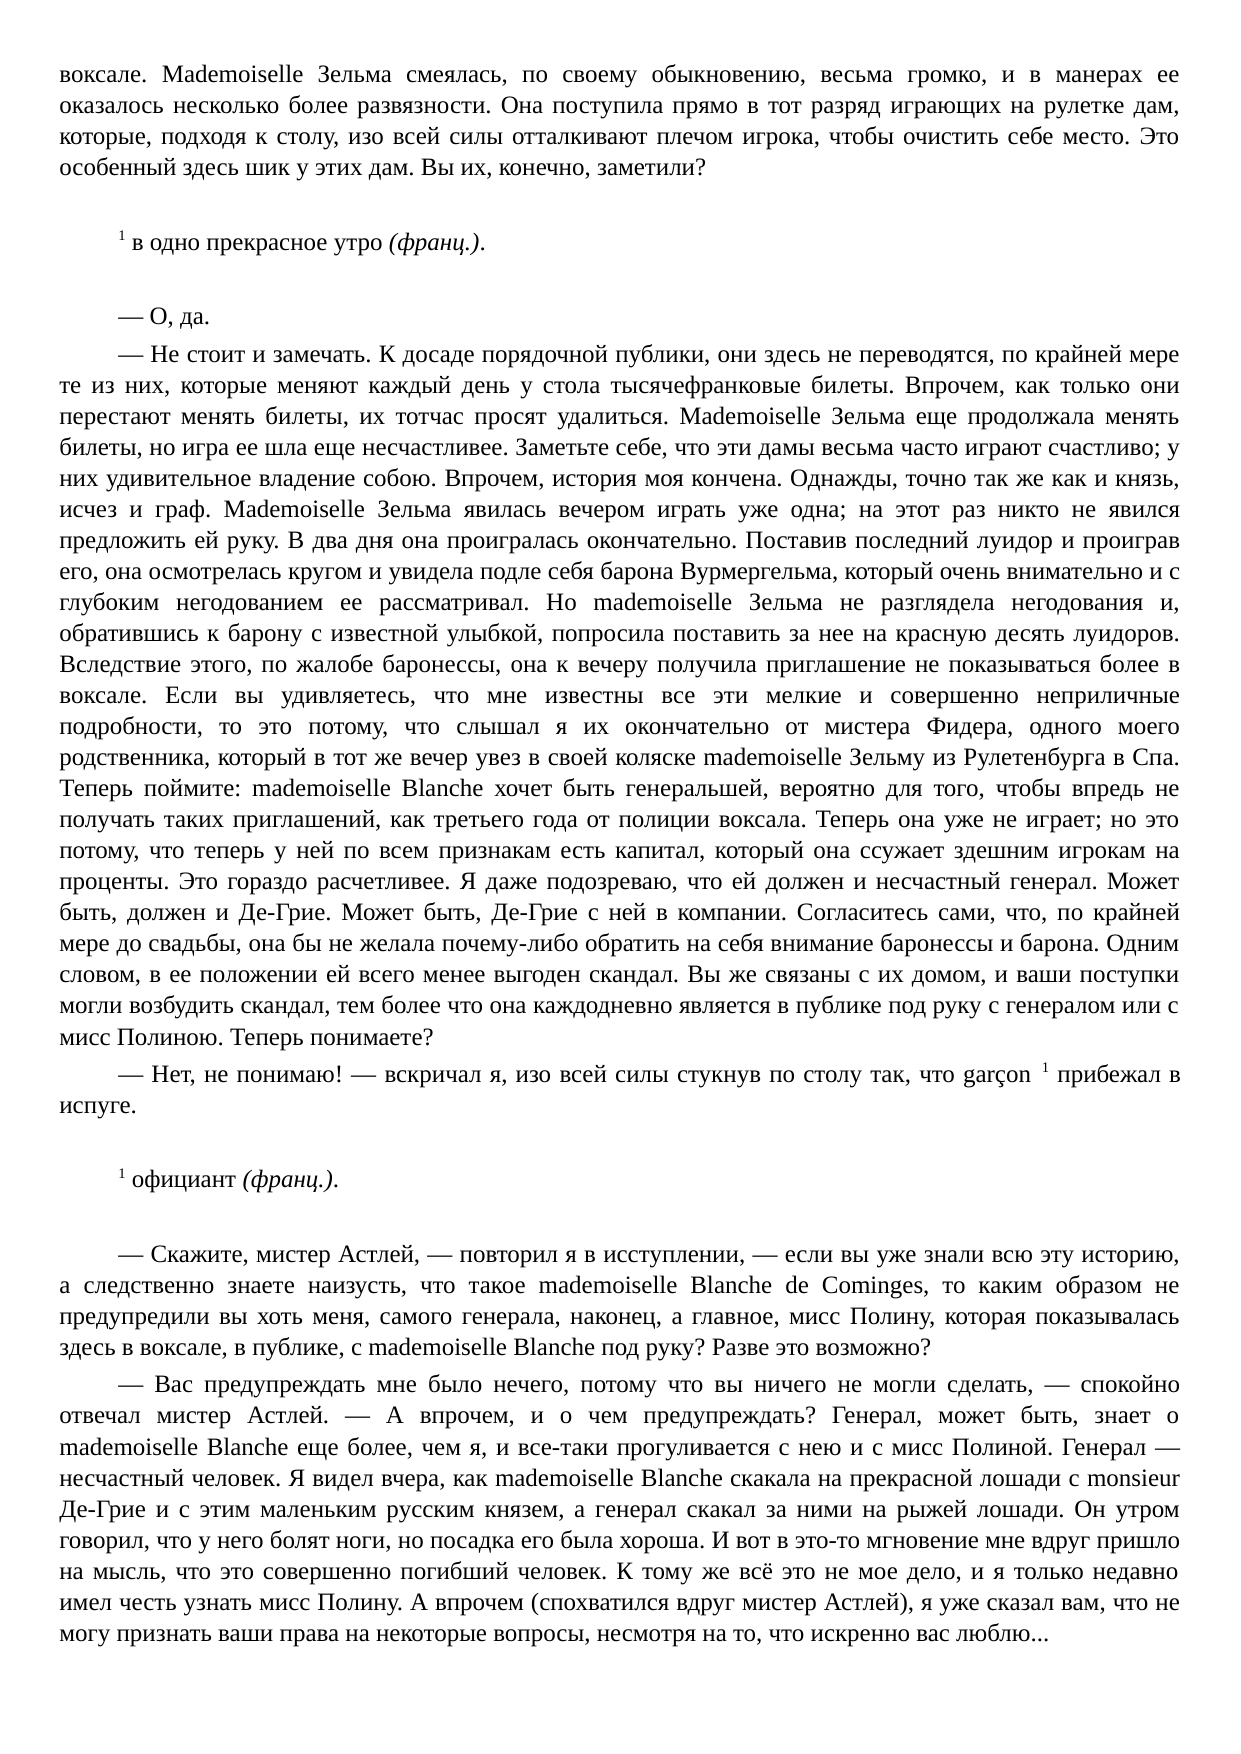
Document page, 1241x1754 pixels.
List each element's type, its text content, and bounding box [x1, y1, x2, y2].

text — Нет, не понимаю! — вскричал я, изо всей силы стукнув по столу так, что garçon 1 прибежал в испуге. [59, 1059, 1181, 1119]
text 1 в одно прекрасное утро (франц.). [59, 227, 1181, 256]
text — О, да. [59, 301, 1181, 330]
text — Вас предупреждать мне было нечего, потому что вы ничего не могли сделать, — спокойно отвечал мистер Астлей. — А впрочем, и о чем предупреждать? Генерал, может быть, знает о mademoiselle Blanche еще более, чем я, и все-таки прогуливается с нею и с мисс Полиной. Генерал — несчастный человек. Я видел вчера, как mademoiselle Blanche скакала на прекрасной лошади с monsieur Де-Грие и с этим маленьким русским князем, а генерал скакал за ними на рыжей лошади. Он утром говорил, что у него болят ноги, но посадка его была хороша. И вот в это-то мгновение мне вдруг пришло на мысль, что это совершенно погибший человек. К тому же всё это не мое дело, и я только недавно имел честь узнать мисс Полину. А впрочем (спохватился вдруг мистер Астлей), я уже сказал вам, что не могу признать ваши права на некоторые вопросы, несмотря на то, что искренно вас люблю... [59, 1369, 1181, 1647]
text 1 официант (франц.). [59, 1164, 1181, 1193]
text — Не стоит и замечать. К досаде порядочной публики, они здесь не переводятся, по крайней мере те из них, которые меняют каждый день у стола тысячефранковые билеты. Впрочем, как только они перестают менять билеты, их тотчас просят удалиться. Mademoiselle Зельма еще продолжала менять билеты, но игра ее шла еще несчастливее. Заметьте себе, что эти дамы весьма часто играют счастливо; у них удивительное владение собою. Впрочем, история моя кончена. Однажды, точно так же как и князь, исчез и граф. Mademoiselle Зельма явилась вечером играть уже одна; на этот раз никто не явился предложить ей руку. В два дня она проигралась окончательно. Поставив последний луидор и проиграв его, она осмотрелась кругом и увидела подле себя барона Вурмергельма, который очень внимательно и с глубоким негодованием ее рассматривал. Но mademoiselle Зельма не разглядела негодования и, обратившись к барону с известной улыбкой, попросила поставить за нее на красную десять луидоров. Вследствие этого, по жалобе баронессы, она к вечеру получила приглашение не показываться более в воксале. Если вы удивляетесь, что мне известны все эти мелкие и совершенно неприличные подробности, то это потому, что слышал я их окончательно от мистера Фидера, одного моего родственника, который в тот же вечер увез в своей коляске mademoiselle Зельму из Рулетенбурга в Спа. Теперь поймите: mademoiselle Blanche хочет быть генеральшей, вероятно для того, чтобы впредь не получать таких приглашений, как третьего года от полиции воксала. Теперь она уже не играет; но это потому, что теперь у ней по всем признакам есть капитал, который она ссужает здешним игрокам на проценты. Это гораздо расчетливее. Я даже подозреваю, что ей должен и несчастный генерал. Может быть, должен и Де-Грие. Может быть, Де-Грие с ней в компании. Согласитесь сами, что, по крайней мере до свадьбы, она бы не желала почему-либо обратить на себя внимание баронессы и барона. Одним словом, в ее положении ей всего менее выгоден скандал. Вы же связаны с их домом, и ваши поступки могли возбудить скандал, тем более что она каждодневно является в публике под руку с генералом или с мисс Полиною. Теперь понимаете? [59, 339, 1181, 1050]
text — Скажите, мистер Астлей, — повторил я в исступлении, — если вы уже знали всю эту историю, а следственно знаете наизусть, что такое mademoiselle Blanche de Cominges, то каким образом не предупредили вы хоть меня, самого генерала, наконец, а главное, мисс Полину, которая показывалась здесь в воксале, в публике, с mademoiselle Blanche под руку? Разве это возможно? [59, 1239, 1181, 1361]
text воксале. Mademoiselle Зельма смеялась, по своему обыкновению, весьма громко, и в манерах ее оказалось несколько более развязности. Она поступила прямо в тот разряд играющих на рулетке дам, которые, подходя к столу, изо всей силы отталкивают плечом игрока, чтобы очистить себе место. Это особенный здесь шик у этих дам. Вы их, конечно, заметили? [59, 59, 1181, 181]
